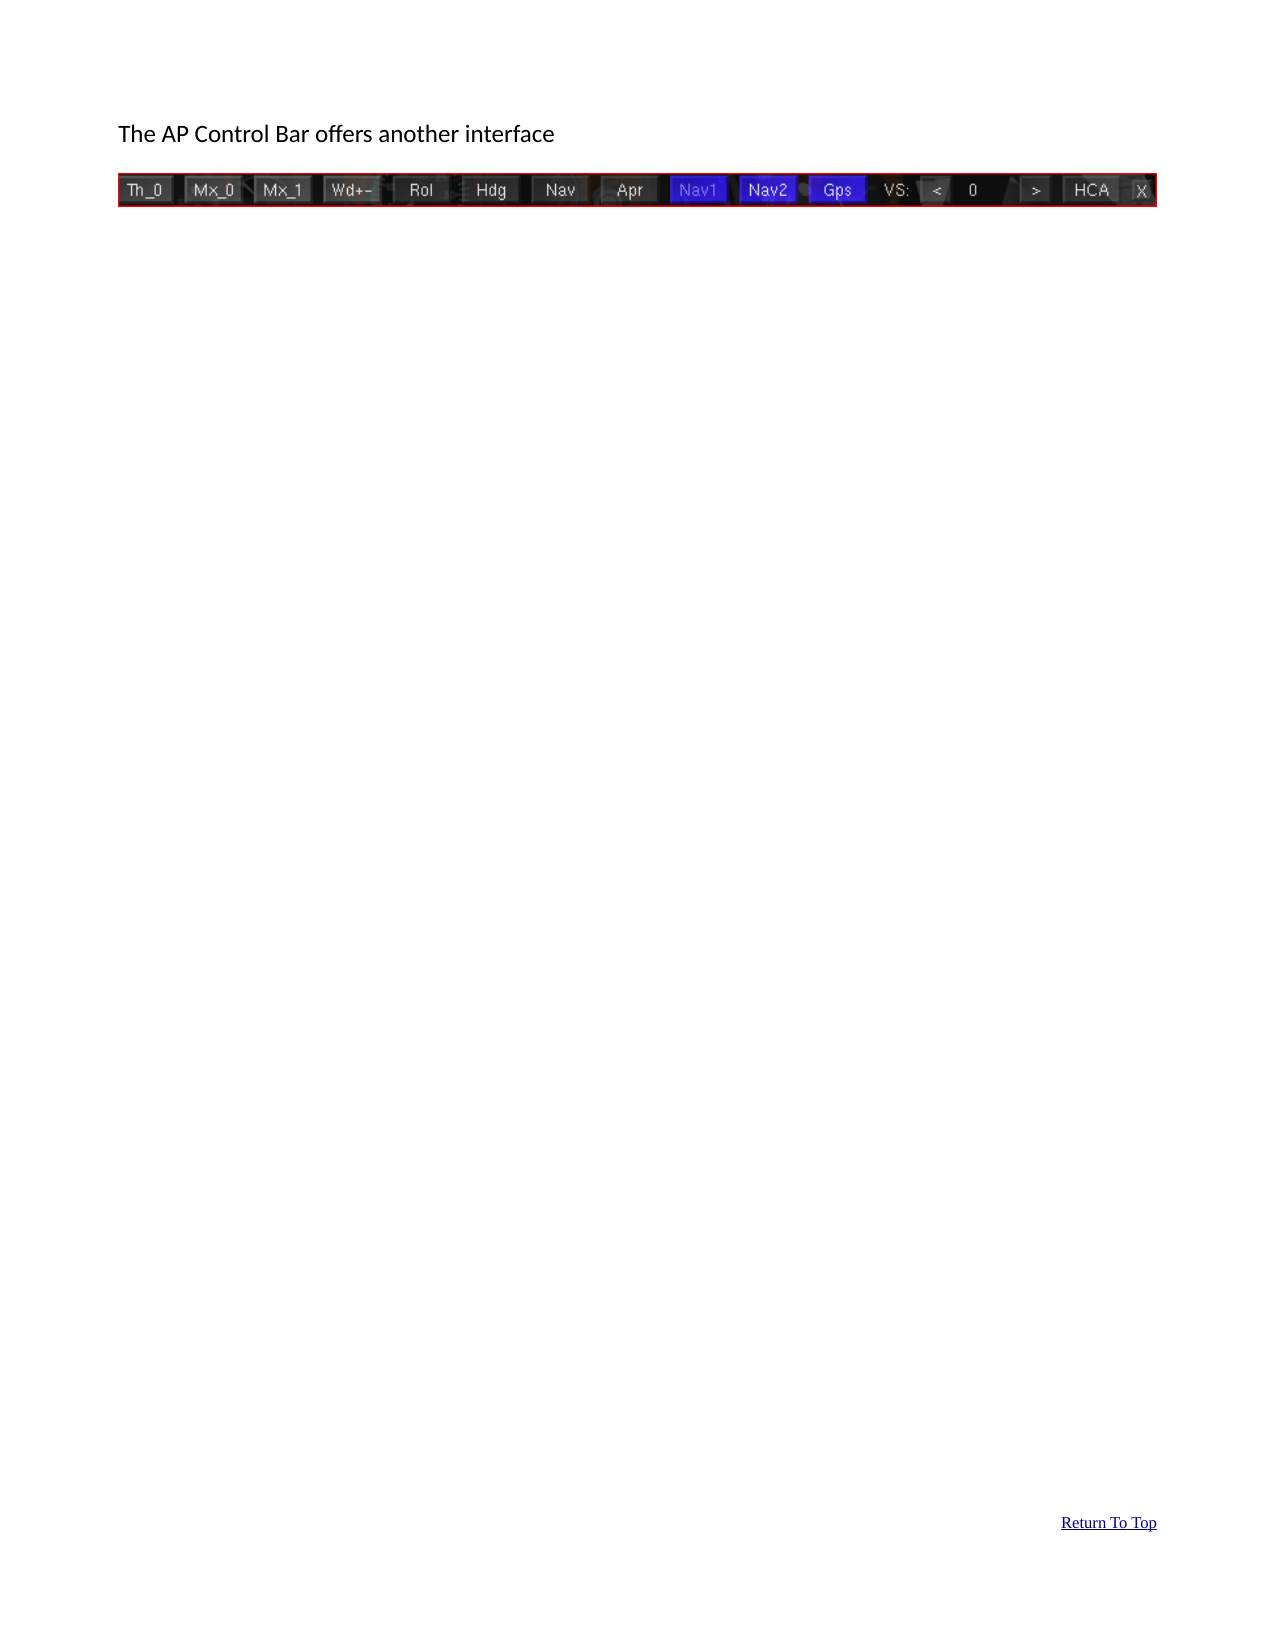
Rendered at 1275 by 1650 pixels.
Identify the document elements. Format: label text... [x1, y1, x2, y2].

picture [118, 173, 1157, 207]
text The AP Control Bar offers another interface [118, 118, 1157, 149]
